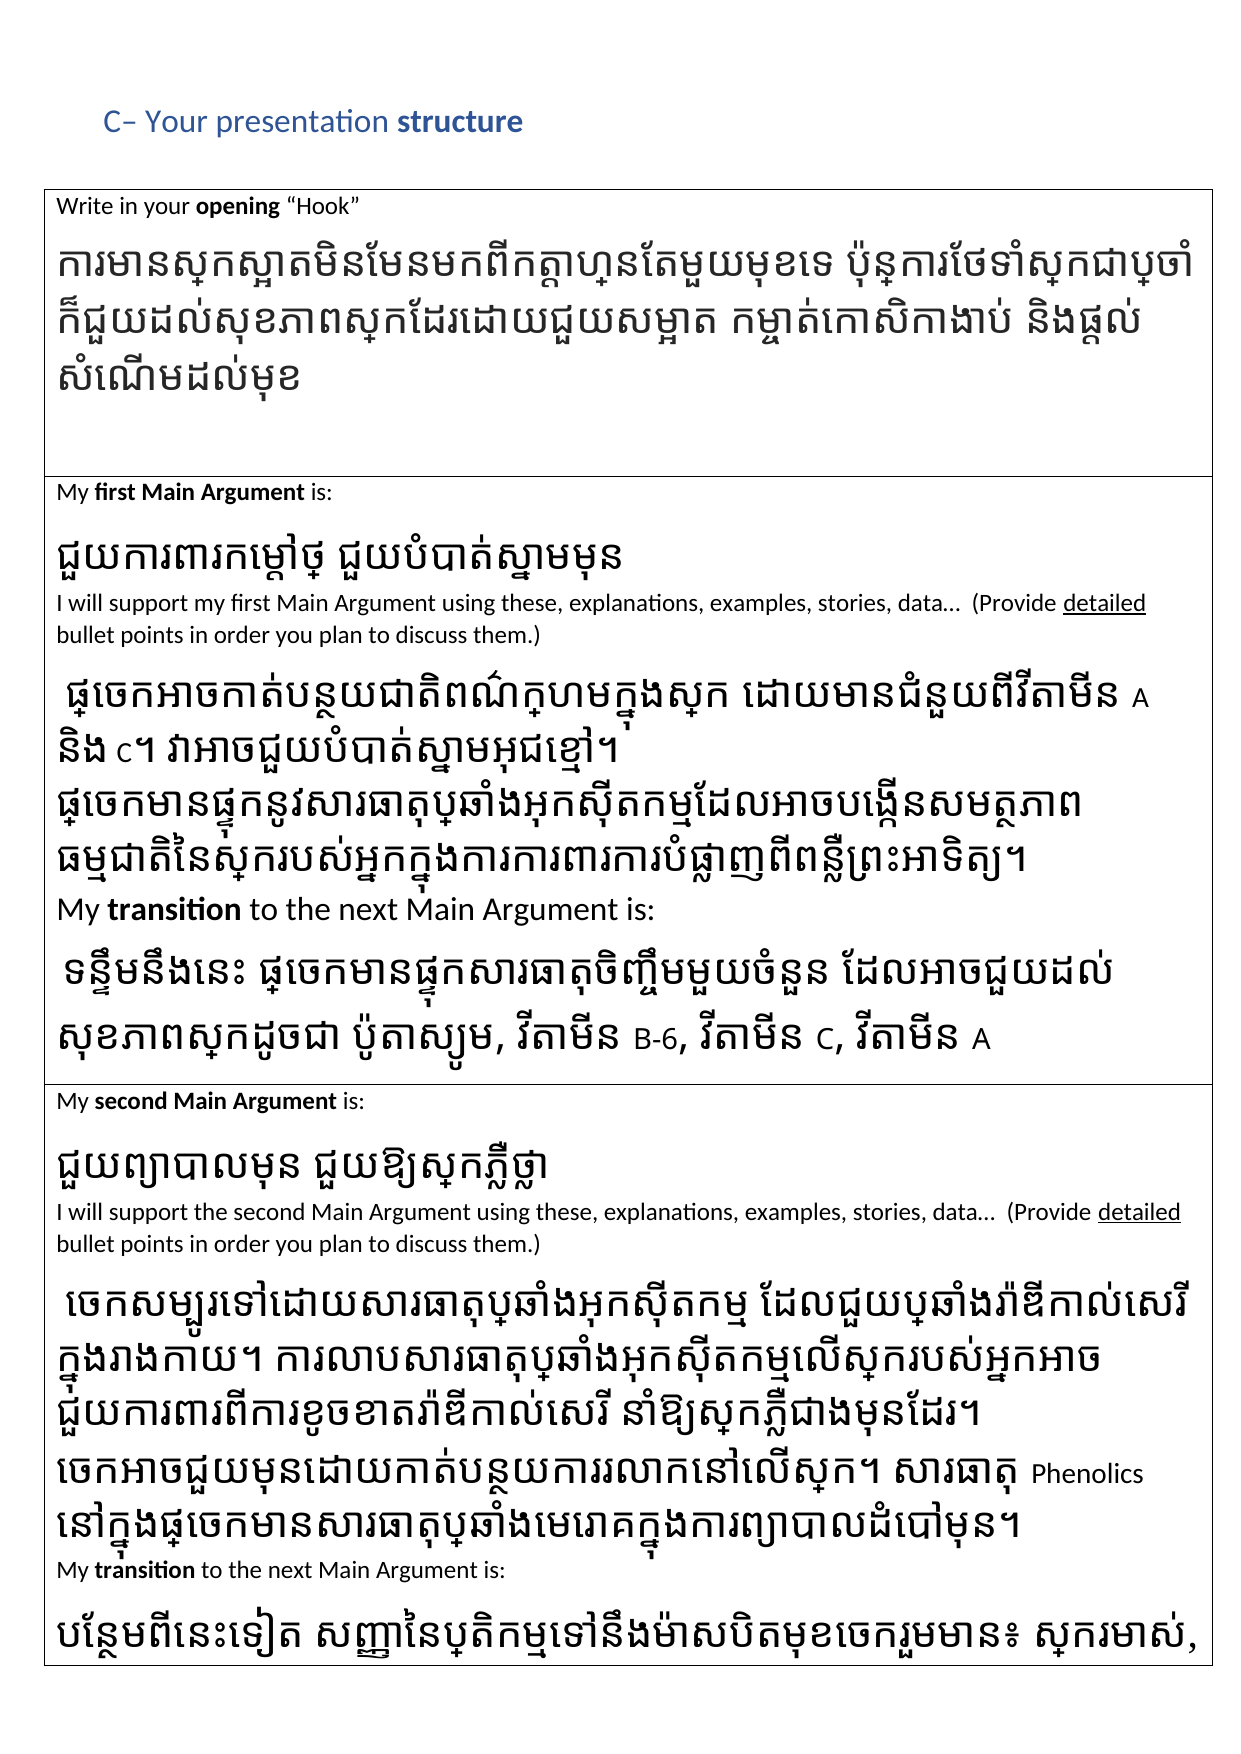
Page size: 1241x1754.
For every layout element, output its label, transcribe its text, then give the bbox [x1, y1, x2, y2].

table_cell My first Main Argument is: ជួយការពារកម្តៅថ្ងៃ​​ ជួយបំបាត់ស្នាមមុន I will support my first Main Argument using these, explanations, examples, stories, data… (Provide detailed bullet points in order you plan to discuss them.) ផ្លែ​ចេក​អាច​កាត់​បន្ថយ​ជាតិ​ពណ៌​ក្រហម​ក្នុង​ស្បែក ដោយ​មាន​ជំនួយ​ពី​វីតាមីន A និង C។ វា​អាចជួយបំបាត់​ស្នាម​អុជ​ខ្មៅ។ ផ្លែចេកមានផ្ទុកនូវសារធាតុប្រឆាំងអុកស៊ីតកម្មដែលអាចបង្កើនសមត្ថភាពធម្មជាតិនៃស្បែករបស់អ្នកក្នុងការការពារការបំផ្លាញពីពន្លឺព្រះអាទិត្យ។ My transition to the next Main Argument is: ទន្ទឹមនឹងនេះ ផ្លែចេកមានផ្ទុកសារធាតុចិញ្ចឹមមួយចំនួន ដែលអាចជួយដល់សុខភាពស្បែកដូចជា ប៉ូតាស្យូម, វីតាមីន B-6, វីតាមីន C, វីតាមីន A [45, 477, 1212, 1084]
subtitle C– Your presentation structure [103, 100, 1106, 141]
table_cell My second Main Argument is: ជួយព្យាបាលមុន ជួយឱ្យស្បែកភ្លឺថ្លា I will support the second Main Argument using these, explanations, examples, stories, data… (Provide detailed bullet points in order you plan to discuss them.) ចេកសម្បូរទៅដោយសារធាតុប្រឆាំងអុកស៊ីតកម្ម ដែលជួយប្រឆាំងរ៉ាឌីកាល់សេរីក្នុងរាងកាយ។ ការលាបសារធាតុប្រឆាំងអុកស៊ីតកម្មលើស្បែករបស់អ្នកអាចជួយការពារពីការខូចខាតរ៉ាឌីកាល់សេរី នាំឱ្យ​ស្បែក​ភ្លឺ​ជាង​មុន​ដែរ។ ចេកអាចជួយមុនដោយកាត់បន្ថយការរលាកនៅលើស្បែក។ សារធាតុ Phenolics នៅក្នុងផ្លែចេកមានសារធាតុប្រឆាំងមេរោគក្នុងការព្យាបាលដំបៅមុន។ My transition to the next Main Argument is: បន្ថែមពីនេះទៀត សញ្ញានៃប្រតិកម្មទៅនឹងម៉ាសបិតមុខចេករួមមាន៖ ស្បែករមាស់, កន្ទួលក្រហម, ហើមស្បែក, កណ្តាស់, ដង្ហើមខ្លី និងរោគសញ្ញាជំងឺហឺតផ្សេងទៀត [45, 1085, 1212, 1665]
table_header Write in your opening “Hook” ការ​មាន​ស្បែក​ស្អាត​មិន​មែន​មក​ពី​កត្តាហ្សែន​តែ​មួយ​មុខ​ទេ ប៉ុន្តែ​ការ​ថែទាំ​ស្បែកជាប្រចាំ​​ក៏​ជួយ​ដល់​សុខភាព​ស្បែក​ដែរ​ដោយ​ជួយ​សម្អាត កម្ចាត់​កោសិកា​ងាប់ និង​ផ្តល់​សំណើម​ដល់​មុខ [45, 190, 1212, 476]
